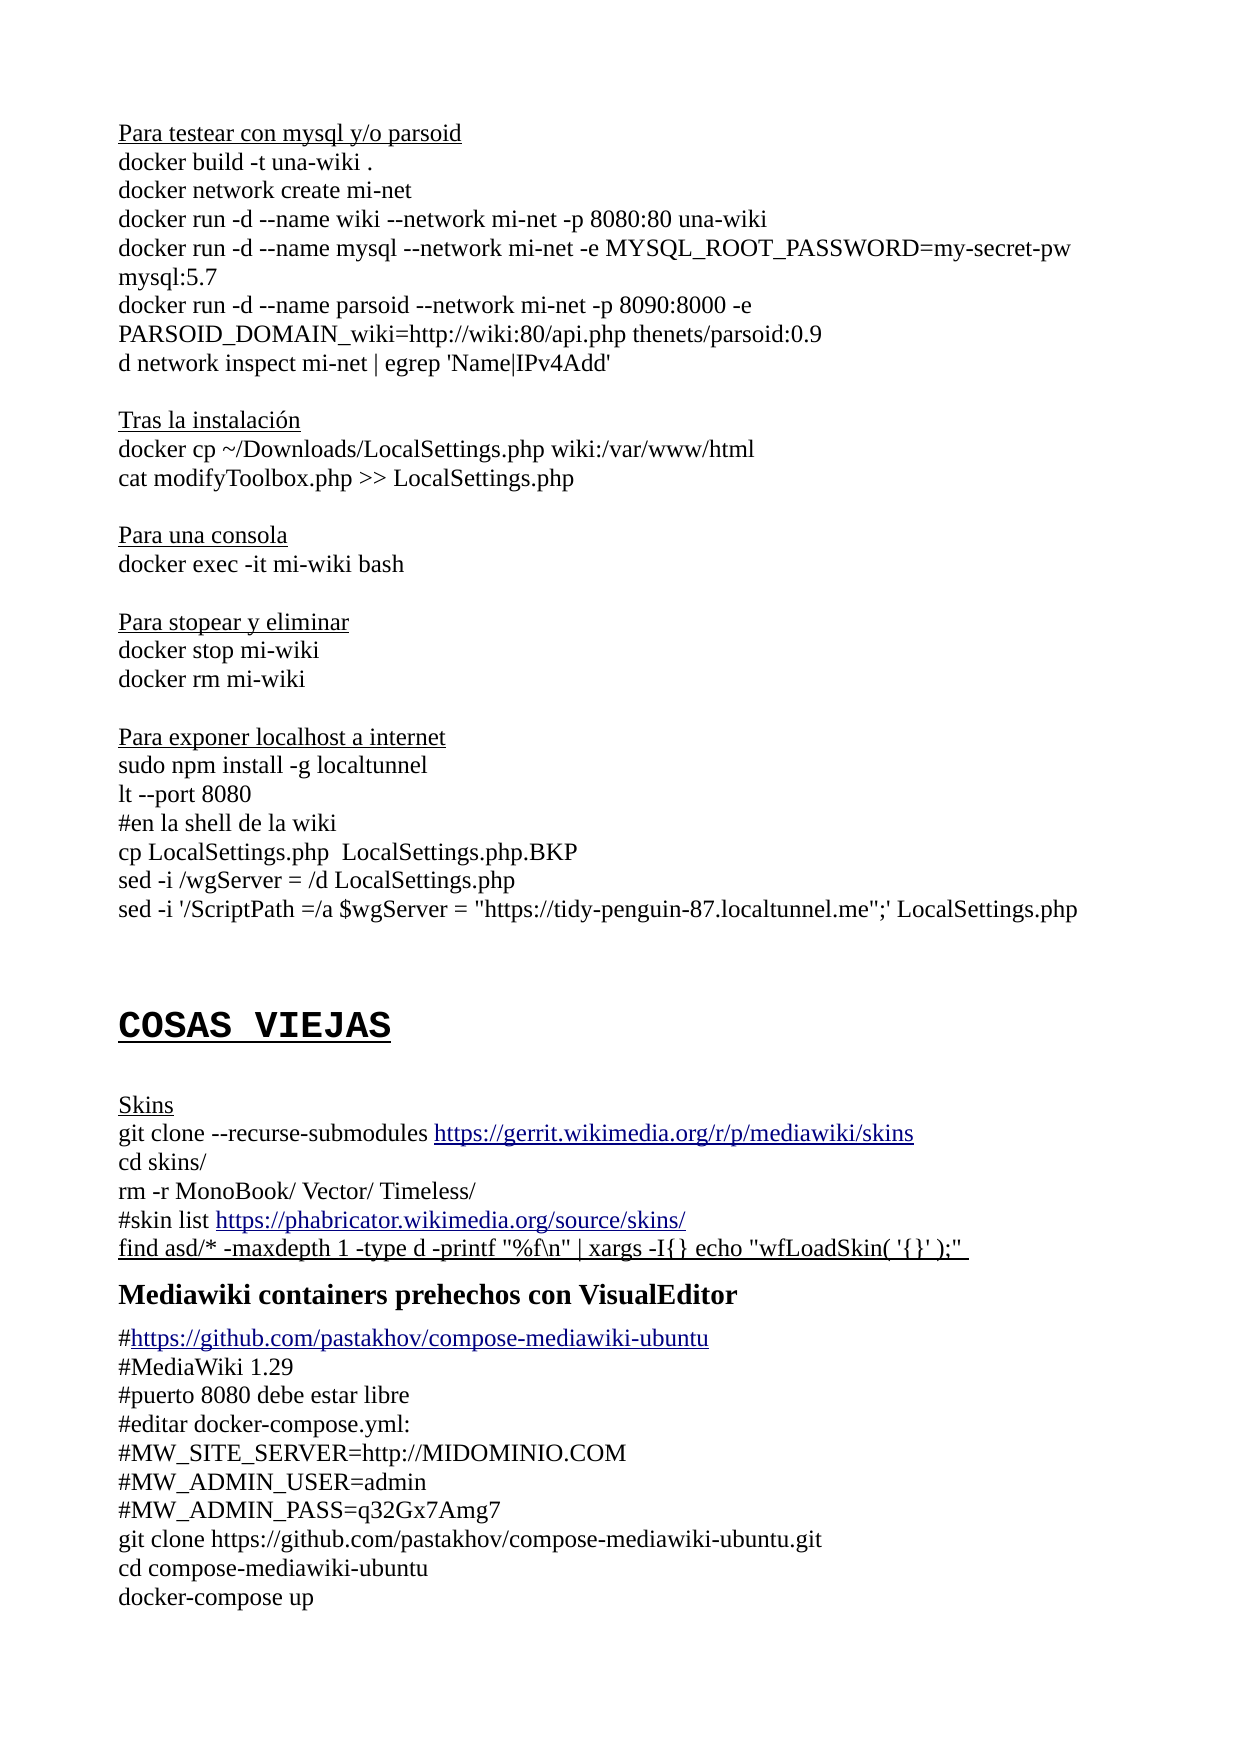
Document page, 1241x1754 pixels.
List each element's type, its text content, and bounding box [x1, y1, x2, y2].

text #MW_SITE_SERVER=http://MIDOMINIO.COM [118, 1438, 1122, 1467]
text #editar docker-compose.yml: [118, 1409, 1122, 1438]
text cp LocalSettings.php LocalSettings.php.BKP [118, 837, 1122, 866]
text #puerto 8080 debe estar libre [118, 1380, 1122, 1409]
text cat modifyToolbox.php >> LocalSettings.php [118, 463, 1122, 492]
text docker network create mi-net [118, 176, 1122, 204]
text docker run -d --name wiki --network mi-net -p 8080:80 una-wiki [118, 204, 1122, 233]
text find asd/* -maxdepth 1 -type d -printf "%f\n" | xargs -I{} echo "wfLoadSkin( '{}' );" [118, 1233, 1122, 1262]
text cd skins/ [118, 1147, 1122, 1176]
text docker-compose up [118, 1582, 1122, 1610]
text Skins [118, 1090, 1122, 1118]
subtitle COSAS VIEJAS [118, 1006, 1122, 1048]
text docker run -d --name parsoid --network mi-net -p 8090:8000 -e PARSOID_DOMAIN_wiki=http://wiki:80/api.php thenets/parsoid:0.9 [118, 291, 1122, 348]
text git clone https://github.com/pastakhov/compose-mediawiki-ubuntu.git [118, 1524, 1122, 1553]
text #en la shell de la wiki [118, 808, 1122, 837]
text docker rm mi-wiki [118, 664, 1122, 693]
text docker stop mi-wiki [118, 636, 1122, 664]
text lt --port 8080 [118, 779, 1122, 808]
text #https://github.com/pastakhov/compose-mediawiki-ubuntu [118, 1323, 1122, 1352]
text Para exponer localhost a internet [118, 722, 1122, 751]
text docker exec -it mi-wiki bash [118, 549, 1122, 578]
text Tras la instalación [118, 406, 1122, 434]
text #MW_ADMIN_USER=admin [118, 1467, 1122, 1495]
text #MediaWiki 1.29 [118, 1352, 1122, 1380]
text cd compose-mediawiki-ubuntu [118, 1553, 1122, 1582]
subtitle Mediawiki containers prehechos con VisualEditor [118, 1277, 1122, 1310]
text Para testear con mysql y/o parsoid [118, 118, 1122, 147]
text #skin list https://phabricator.wikimedia.org/source/skins/ [118, 1205, 1122, 1233]
text Para stopear y eliminar [118, 607, 1122, 636]
text Para una consola [118, 521, 1122, 549]
text docker build -t una-wiki . [118, 147, 1122, 176]
text #MW_ADMIN_PASS=q32Gx7Amg7 [118, 1495, 1122, 1524]
text sudo npm install -g localtunnel [118, 751, 1122, 779]
text docker run -d --name mysql --network mi-net -e MYSQL_ROOT_PASSWORD=my-secret-pw mysql:5.7 [118, 233, 1122, 291]
text d network inspect mi-net | egrep 'Name|IPv4Add' [118, 348, 1122, 377]
text sed -i '/ScriptPath =/a $wgServer = "https://tidy-penguin-87.localtunnel.me";' LocalSettings.php [118, 894, 1122, 923]
text docker cp ~/Downloads/LocalSettings.php wiki:/var/www/html [118, 434, 1122, 463]
text rm -r MonoBook/ Vector/ Timeless/ [118, 1176, 1122, 1205]
text git clone --recurse-submodules https://gerrit.wikimedia.org/r/p/mediawiki/skins [118, 1118, 1122, 1147]
text sed -i /wgServer = /d LocalSettings.php [118, 866, 1122, 894]
